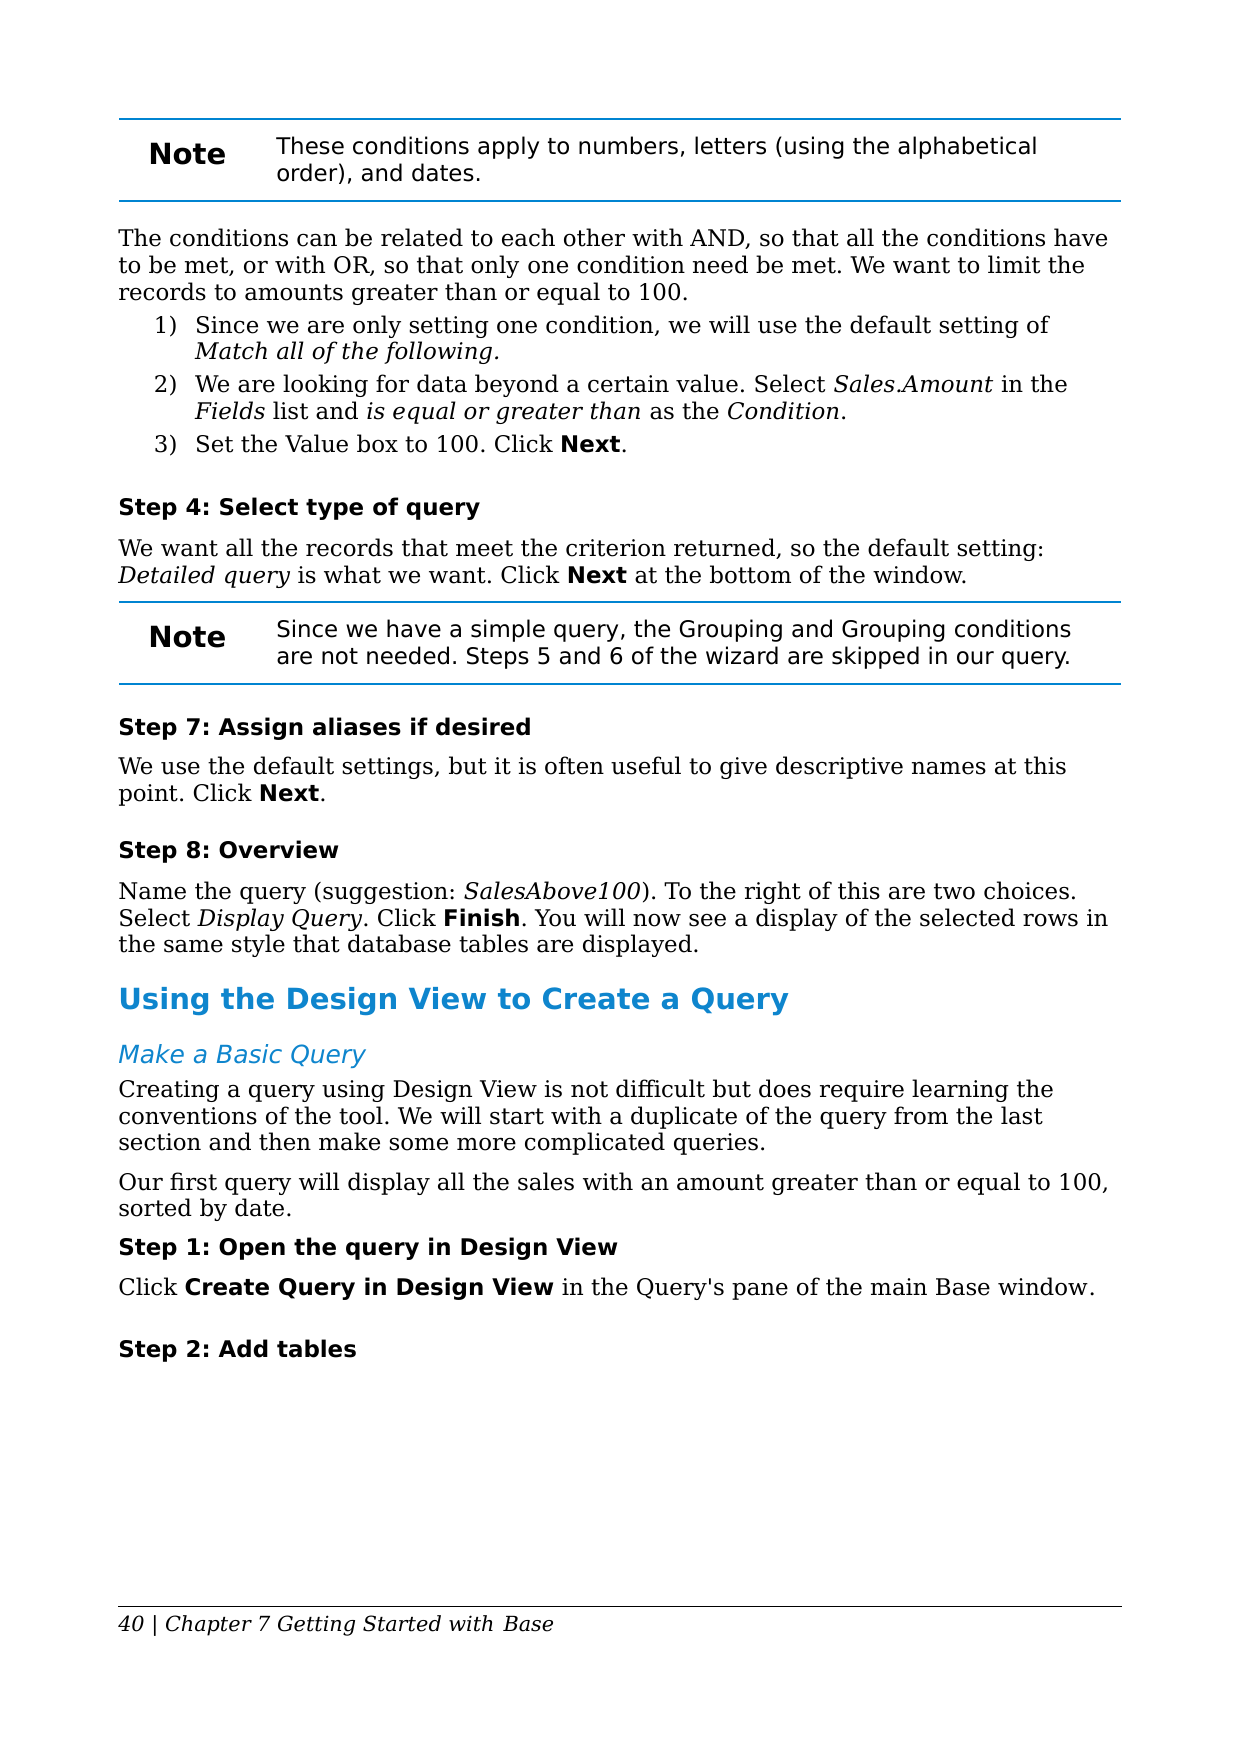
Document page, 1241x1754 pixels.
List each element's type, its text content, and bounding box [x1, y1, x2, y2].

table_header Note [119, 603, 255, 682]
text Our first query will display all the sales with an amount greater than or equal to 100, sorted by date. [118, 1169, 1122, 1222]
text Step 1: Open the query in Design View [118, 1234, 1122, 1261]
list Set the Value box to 100. Click Next. [177, 431, 1122, 458]
text Click Create Query in Design View in the Query's pane of the main Base window. [118, 1274, 1122, 1300]
text Step 8: Overview [118, 837, 1122, 863]
list The conditions can be related to each other with AND, so that all the conditions have to be met, or with OR, so that only one condition need be met. We want to limit the records to amounts greater than or equal to 100. [118, 225, 1122, 305]
text We want all the records that meet the criterion returned, so the default setting: Detailed query is what we want. Click Next at the bottom of the window. [118, 535, 1122, 588]
table_header Note [119, 120, 255, 199]
text Step 7: Assign aliases if desired [118, 714, 1122, 741]
text We use the default settings, but it is often useful to give descriptive names at this point. Click Next. [118, 753, 1122, 807]
subtitle Make a Basic Query [118, 1041, 1122, 1070]
table_header These conditions apply to numbers, letters (using the alphabetical order), and dates. [255, 120, 1121, 199]
text Creating a query using Design View is not difficult but does require learning the conventions of the tool. We will start with a duplicate of the query from the last section and then make some more complicated queries. [118, 1076, 1122, 1156]
text Step 4: Select type of query [118, 494, 1122, 520]
list Since we are only setting one condition, we will use the default setting of Match all of the following. [177, 312, 1122, 365]
text Step 2: Add tables [118, 1337, 1122, 1363]
text Name the query (suggestion: SalesAbove100). To the right of this are two choices. Select Display Query. Click Finish. You will now see a display of the selected rows in the same style that database tables are displayed. [118, 878, 1122, 958]
table_header Since we have a simple query, the Grouping and Grouping conditions are not needed. Steps 5 and 6 of the wizard are skipped in our query. [255, 603, 1121, 682]
subtitle Using the Design View to Create a Query [118, 982, 1122, 1016]
list We are looking for data beyond a certain value. Select Sales.Amount in the Fields list and is equal or greater than as the Condition. [177, 371, 1122, 425]
